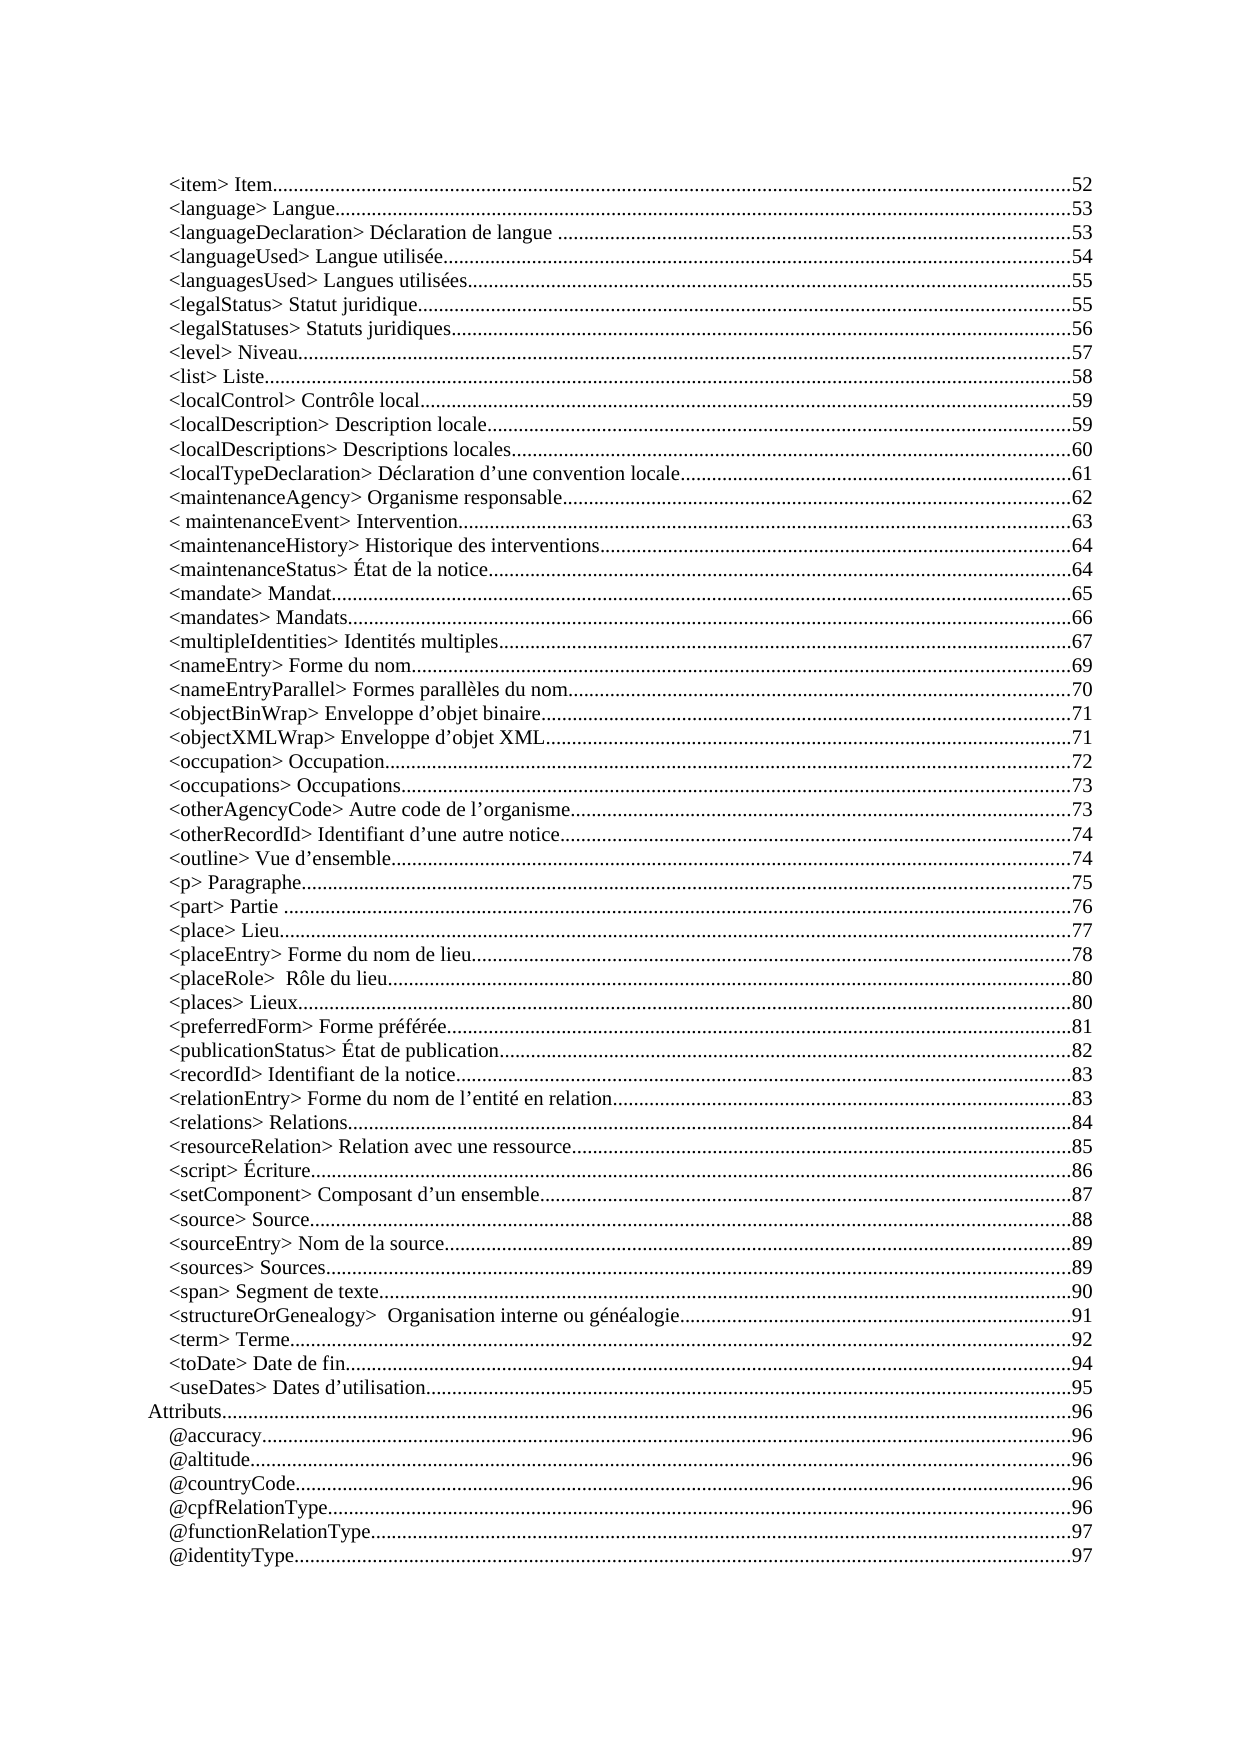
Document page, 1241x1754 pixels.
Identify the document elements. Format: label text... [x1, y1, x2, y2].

text <sourceEntry> Nom de la source 89 [168, 1231, 1092, 1254]
text <occupation> Occupation 72 [168, 749, 1092, 773]
text <placeRole> Rôle du lieu 80 [168, 966, 1092, 990]
text <useDates> Dates d’utilisation 95 [168, 1375, 1092, 1399]
text @altitude 96 [168, 1447, 1092, 1471]
text <occupations> Occupations 73 [168, 773, 1092, 797]
text <mandate> Mandat 65 [168, 581, 1092, 605]
text <otherAgencyCode> Autre code de l’organisme 73 [168, 797, 1092, 821]
text <legalStatus> Statut juridique 55 [168, 292, 1092, 316]
text <term> Terme 92 [168, 1327, 1092, 1351]
text <maintenanceHistory> Historique des interventions 64 [168, 533, 1092, 557]
text <nameEntryParallel> Formes parallèles du nom 70 [168, 677, 1092, 701]
text @countryCode 96 [168, 1471, 1092, 1495]
text <localTypeDeclaration> Déclaration d’une convention locale 61 [168, 461, 1092, 484]
text <languageDeclaration> Déclaration de langue 53 [168, 220, 1092, 244]
text <setComponent> Composant d’un ensemble 87 [168, 1182, 1092, 1206]
text <script> Écriture 86 [168, 1158, 1092, 1182]
text <source> Source 88 [168, 1206, 1092, 1231]
text <publicationStatus> État de publication 82 [168, 1038, 1092, 1062]
text <mandates> Mandats 66 [168, 605, 1092, 629]
text <list> Liste 58 [168, 364, 1092, 388]
text <recordId> Identifiant de la notice 83 [168, 1062, 1092, 1086]
text <place> Lieu 77 [168, 918, 1092, 942]
text @cpfRelationType 96 [168, 1495, 1092, 1519]
text <language> Langue 53 [168, 196, 1092, 220]
text <part> Partie 76 [168, 894, 1092, 918]
text <item> Item 52 [168, 172, 1092, 196]
text <maintenanceStatus> État de la notice 64 [168, 557, 1092, 581]
text @accuracy 96 [168, 1423, 1092, 1447]
text <nameEntry> Forme du nom 69 [168, 653, 1092, 677]
text <placeEntry> Forme du nom de lieu 78 [168, 942, 1092, 966]
text <toDate> Date de fin 94 [168, 1351, 1092, 1375]
text <otherRecordId> Identifiant d’une autre notice 74 [168, 821, 1092, 846]
text <languageUsed> Langue utilisée 54 [168, 244, 1092, 268]
text <outline> Vue d’ensemble 74 [168, 846, 1092, 869]
text <objectXMLWrap> Enveloppe d’objet XML 71 [168, 725, 1092, 749]
text <level> Niveau 57 [168, 340, 1092, 364]
text Attributs 96 [148, 1399, 1092, 1423]
text <preferredForm> Forme préférée 81 [168, 1014, 1092, 1038]
text <objectBinWrap> Enveloppe d’objet binaire 71 [168, 701, 1092, 725]
text <structureOrGenealogy> Organisation interne ou généalogie 91 [168, 1303, 1092, 1327]
text <places> Lieux 80 [168, 990, 1092, 1014]
text @identityType 97 [168, 1543, 1092, 1567]
text <multipleIdentities> Identités multiples 67 [168, 629, 1092, 653]
text <relationEntry> Forme du nom de l’entité en relation 83 [168, 1086, 1092, 1110]
text <maintenanceAgency> Organisme responsable 62 [168, 484, 1092, 509]
text < maintenanceEvent> Intervention 63 [168, 509, 1092, 533]
text <localDescription> Description locale 59 [168, 412, 1092, 436]
text @functionRelationType 97 [168, 1519, 1092, 1543]
text <p> Paragraphe 75 [168, 869, 1092, 894]
text <resourceRelation> Relation avec une ressource 85 [168, 1134, 1092, 1158]
text <languagesUsed> Langues utilisées 55 [168, 268, 1092, 292]
text <legalStatuses> Statuts juridiques 56 [168, 316, 1092, 340]
text <relations> Relations 84 [168, 1110, 1092, 1134]
text <sources> Sources 89 [168, 1254, 1092, 1279]
text <localDescriptions> Descriptions locales 60 [168, 436, 1092, 461]
text <localControl> Contrôle local 59 [168, 388, 1092, 412]
text <span> Segment de texte 90 [168, 1279, 1092, 1303]
